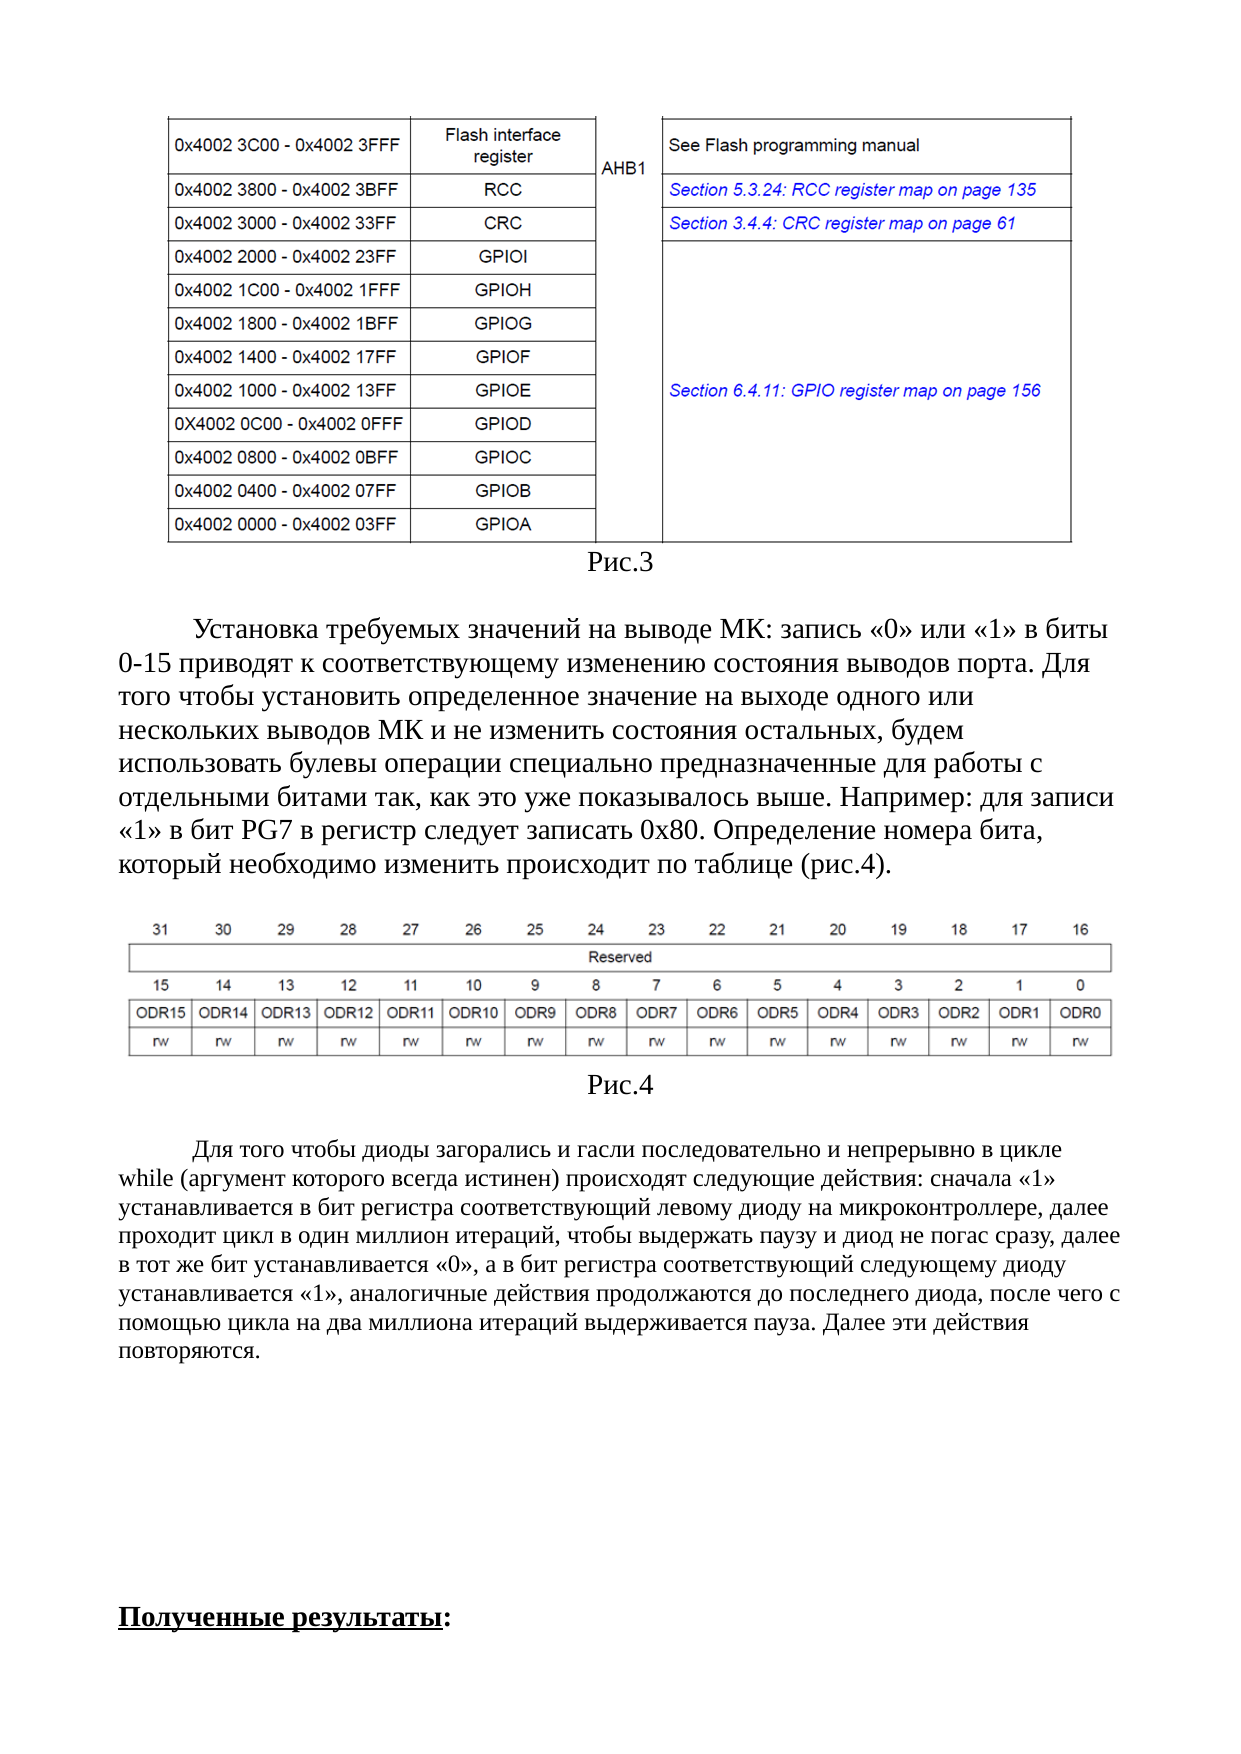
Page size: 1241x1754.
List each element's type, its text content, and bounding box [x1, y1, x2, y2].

text Полученные результаты: [118, 1599, 1122, 1633]
text Рис.4 [118, 1068, 1122, 1101]
text Для того чтобы диоды загорались и гасли последовательно и непрерывно в цикле while (аргумент которого всегда истинен) происходят следующие действия: сначала «1» устанавливается в бит регистра соответствующий левому диоду на микроконтроллере, далее проходит цикл в один миллион итераций, чтобы выдержать паузу и диод не погас сразу, далее в тот же бит устанавливается «0», а в бит регистра соответствующий следующему диоду устанавливается «1», аналогичные действия продолжаются до последнего диода, после чего с помощью цикла на два миллиона итераций выдерживается пауза. Далее эти действия повторяются. [118, 1134, 1122, 1364]
text Рис.3 [118, 147, 1122, 578]
text Установка требуемых значений на выводе МК: запись «0» или «1» в биты 0-15 приводят к соответствующему изменению состояния выводов порта. Для того чтобы установить определенное значение на выходе одного или нескольких выводов МК и не изменить состояния остальных, будем использовать булевы операции специально предназначенные для работы с отдельными битами так, как это уже показывалось выше. Например: для записи «1» в бит PG7 в регистр следует записать 0х80. Определение номера бита, который необходимо изменить происходит по таблице (рис.4). [118, 611, 1122, 879]
